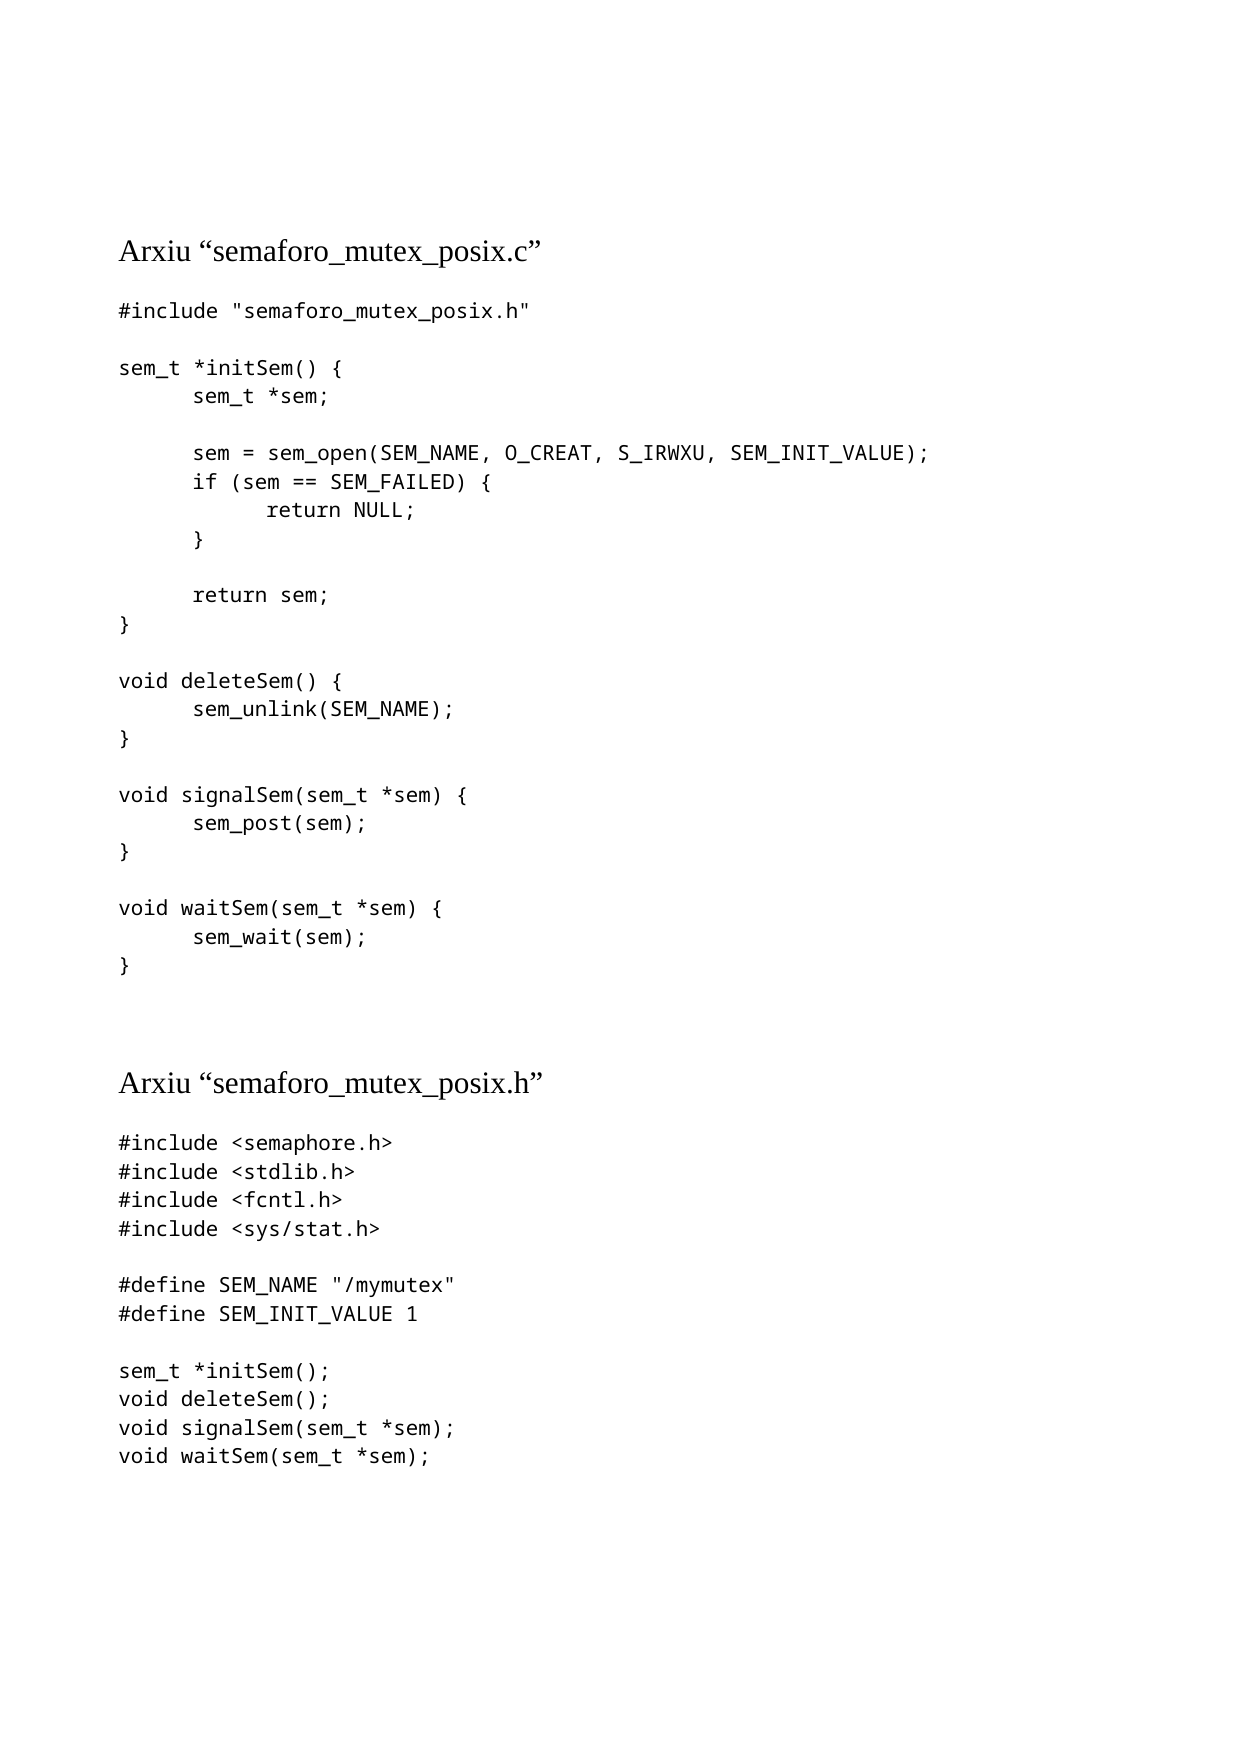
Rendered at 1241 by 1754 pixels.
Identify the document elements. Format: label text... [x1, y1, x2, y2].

text } [118, 524, 1122, 552]
text sem_wait(sem); [118, 922, 1122, 950]
text sem_unlink(SEM_NAME); [118, 694, 1122, 723]
text void signalSem(sem_t *sem); [118, 1413, 1122, 1441]
text Arxiu “semaforo_mutex_posix.c” [118, 232, 1122, 268]
text if (sem == SEM_FAILED) { [118, 467, 1122, 495]
text void deleteSem() { [118, 666, 1122, 694]
text void waitSem(sem_t *sem); [118, 1441, 1122, 1470]
text return sem; [118, 581, 1122, 609]
text return NULL; [118, 495, 1122, 524]
text sem_post(sem); [118, 808, 1122, 837]
text #include "semaforo_mutex_posix.h" [118, 296, 1122, 325]
text } [118, 837, 1122, 865]
text #include <semaphore.h> [118, 1128, 1122, 1157]
text sem_t *initSem(); [118, 1356, 1122, 1384]
text #include <stdlib.h> [118, 1157, 1122, 1185]
text void waitSem(sem_t *sem) { [118, 893, 1122, 922]
text #include <fcntl.h> [118, 1185, 1122, 1214]
text #define SEM_NAME "/mymutex" [118, 1271, 1122, 1299]
text } [118, 609, 1122, 637]
text #include <sys/stat.h> [118, 1214, 1122, 1242]
text } [118, 723, 1122, 751]
text void signalSem(sem_t *sem) { [118, 780, 1122, 808]
text void deleteSem(); [118, 1384, 1122, 1413]
text sem_t *sem; [118, 382, 1122, 410]
text sem_t *initSem() { [118, 353, 1122, 382]
text Arxiu “semaforo_mutex_posix.h” [118, 1064, 1122, 1100]
text #define SEM_INIT_VALUE 1 [118, 1299, 1122, 1327]
text } [118, 950, 1122, 979]
text sem = sem_open(SEM_NAME, O_CREAT, S_IRWXU, SEM_INIT_VALUE); [118, 438, 1122, 467]
